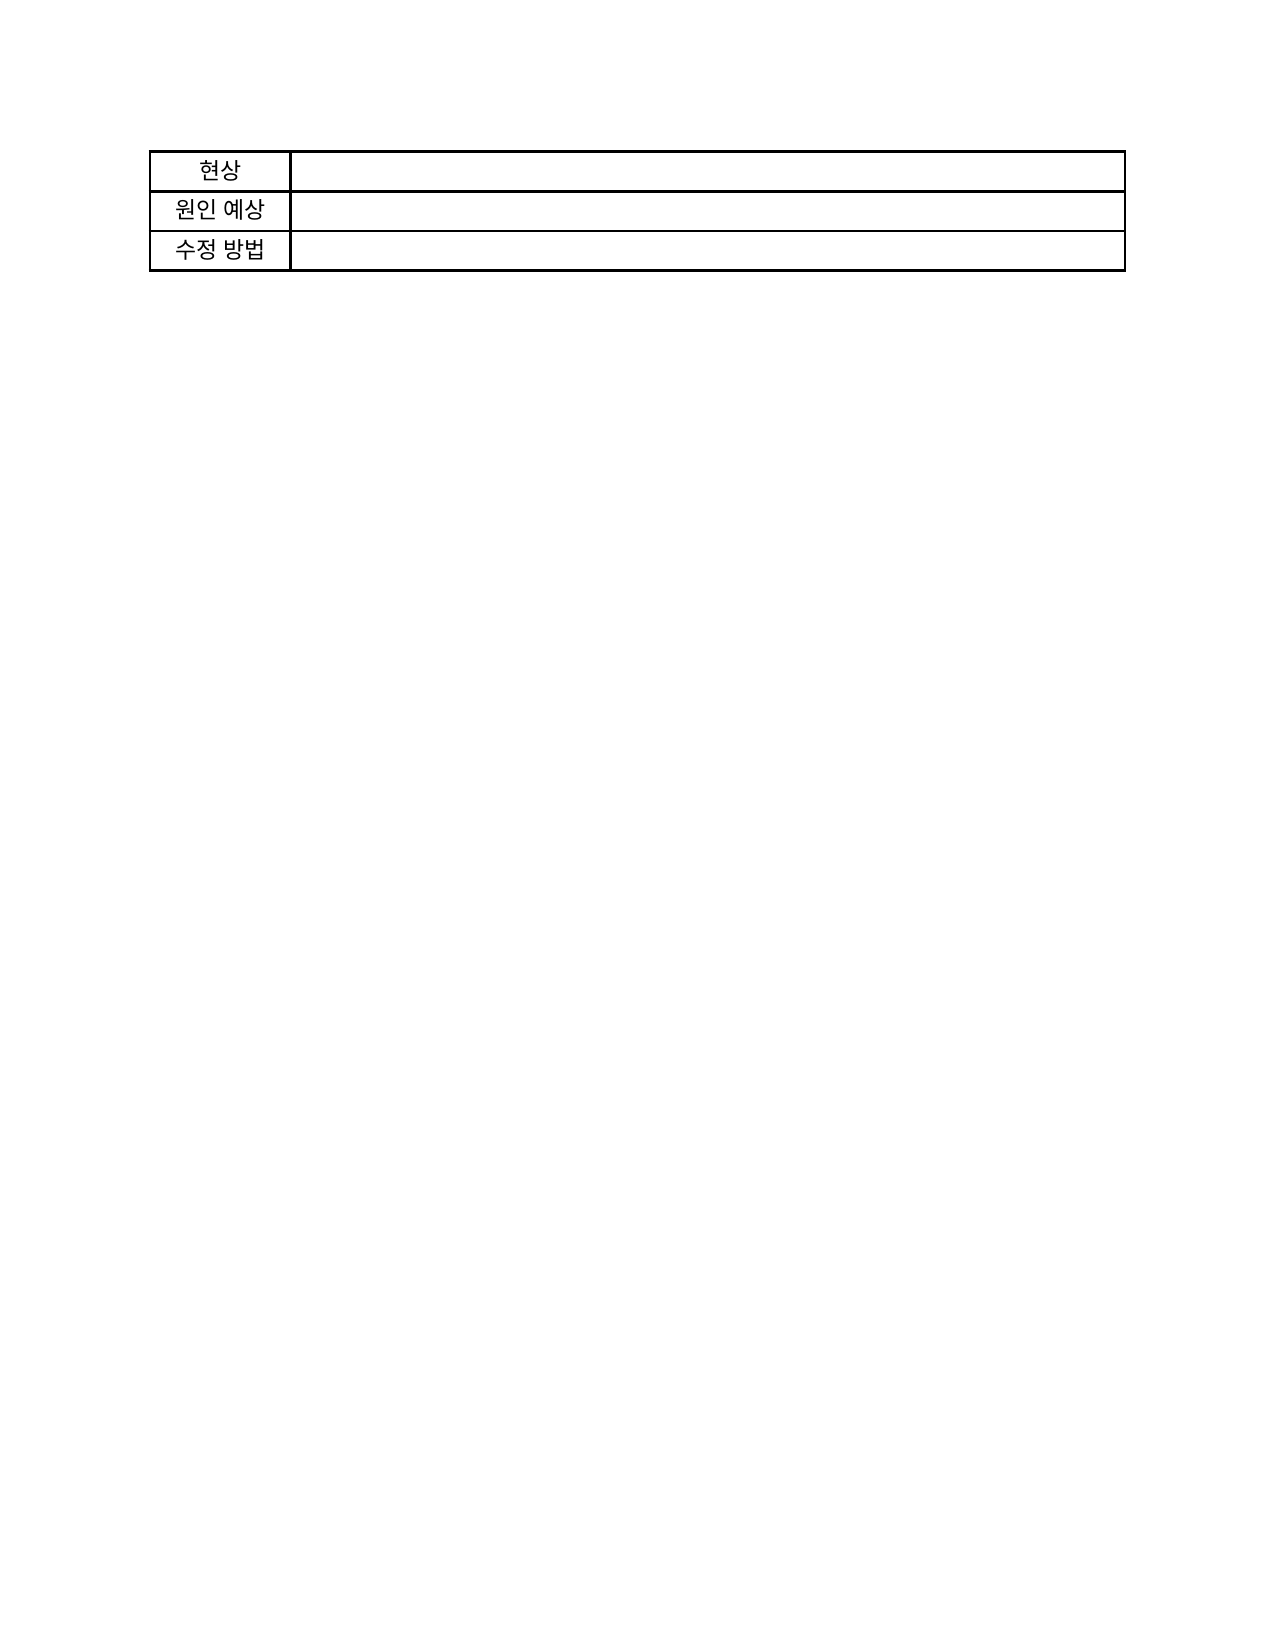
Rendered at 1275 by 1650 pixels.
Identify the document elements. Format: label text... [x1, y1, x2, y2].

table_cell [292, 232, 1124, 269]
table_cell [292, 153, 1124, 190]
table_cell 원인 예상 [151, 193, 289, 229]
table_cell 현상 [151, 153, 289, 190]
table_cell [292, 193, 1124, 229]
table_cell 수정 방법 [151, 232, 289, 269]
